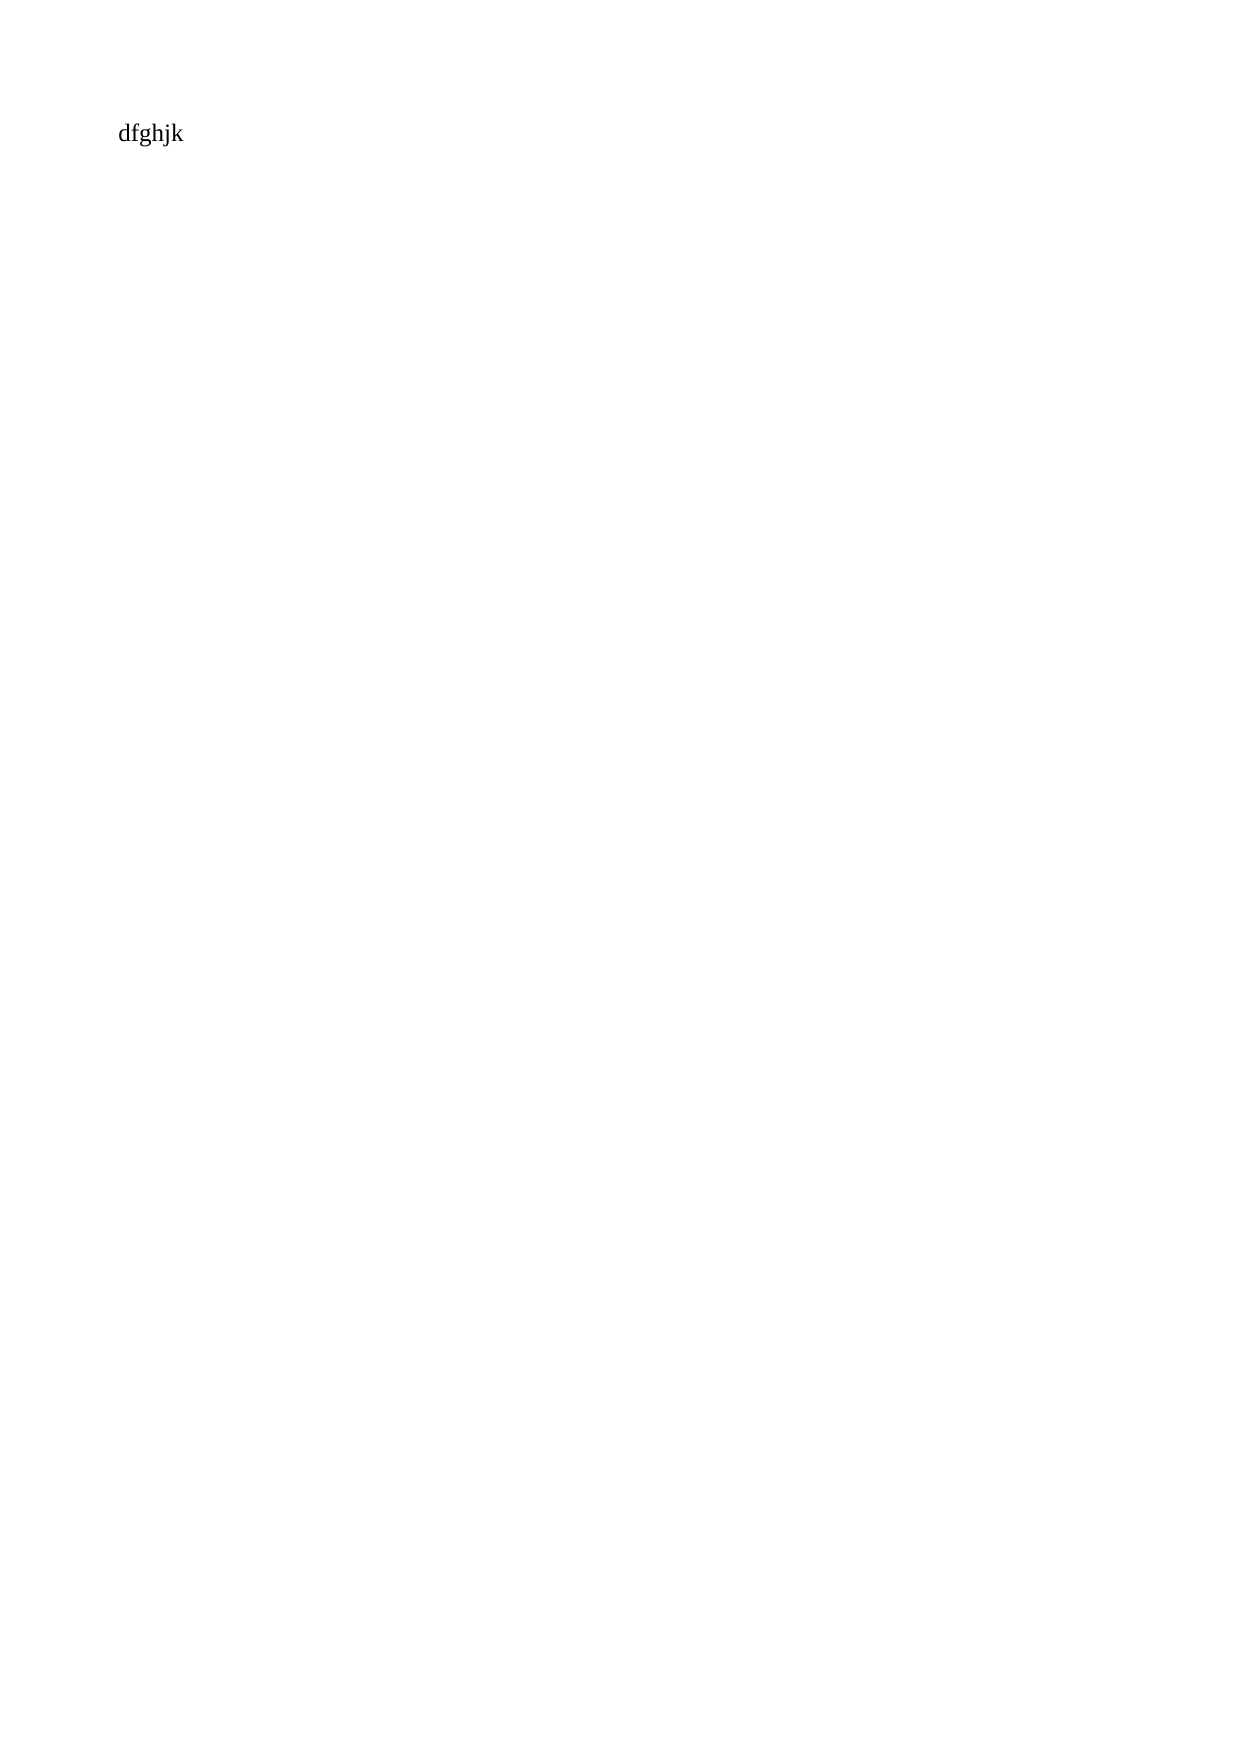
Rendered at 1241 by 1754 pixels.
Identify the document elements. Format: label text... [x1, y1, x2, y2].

text dfghjk [118, 118, 1122, 147]
